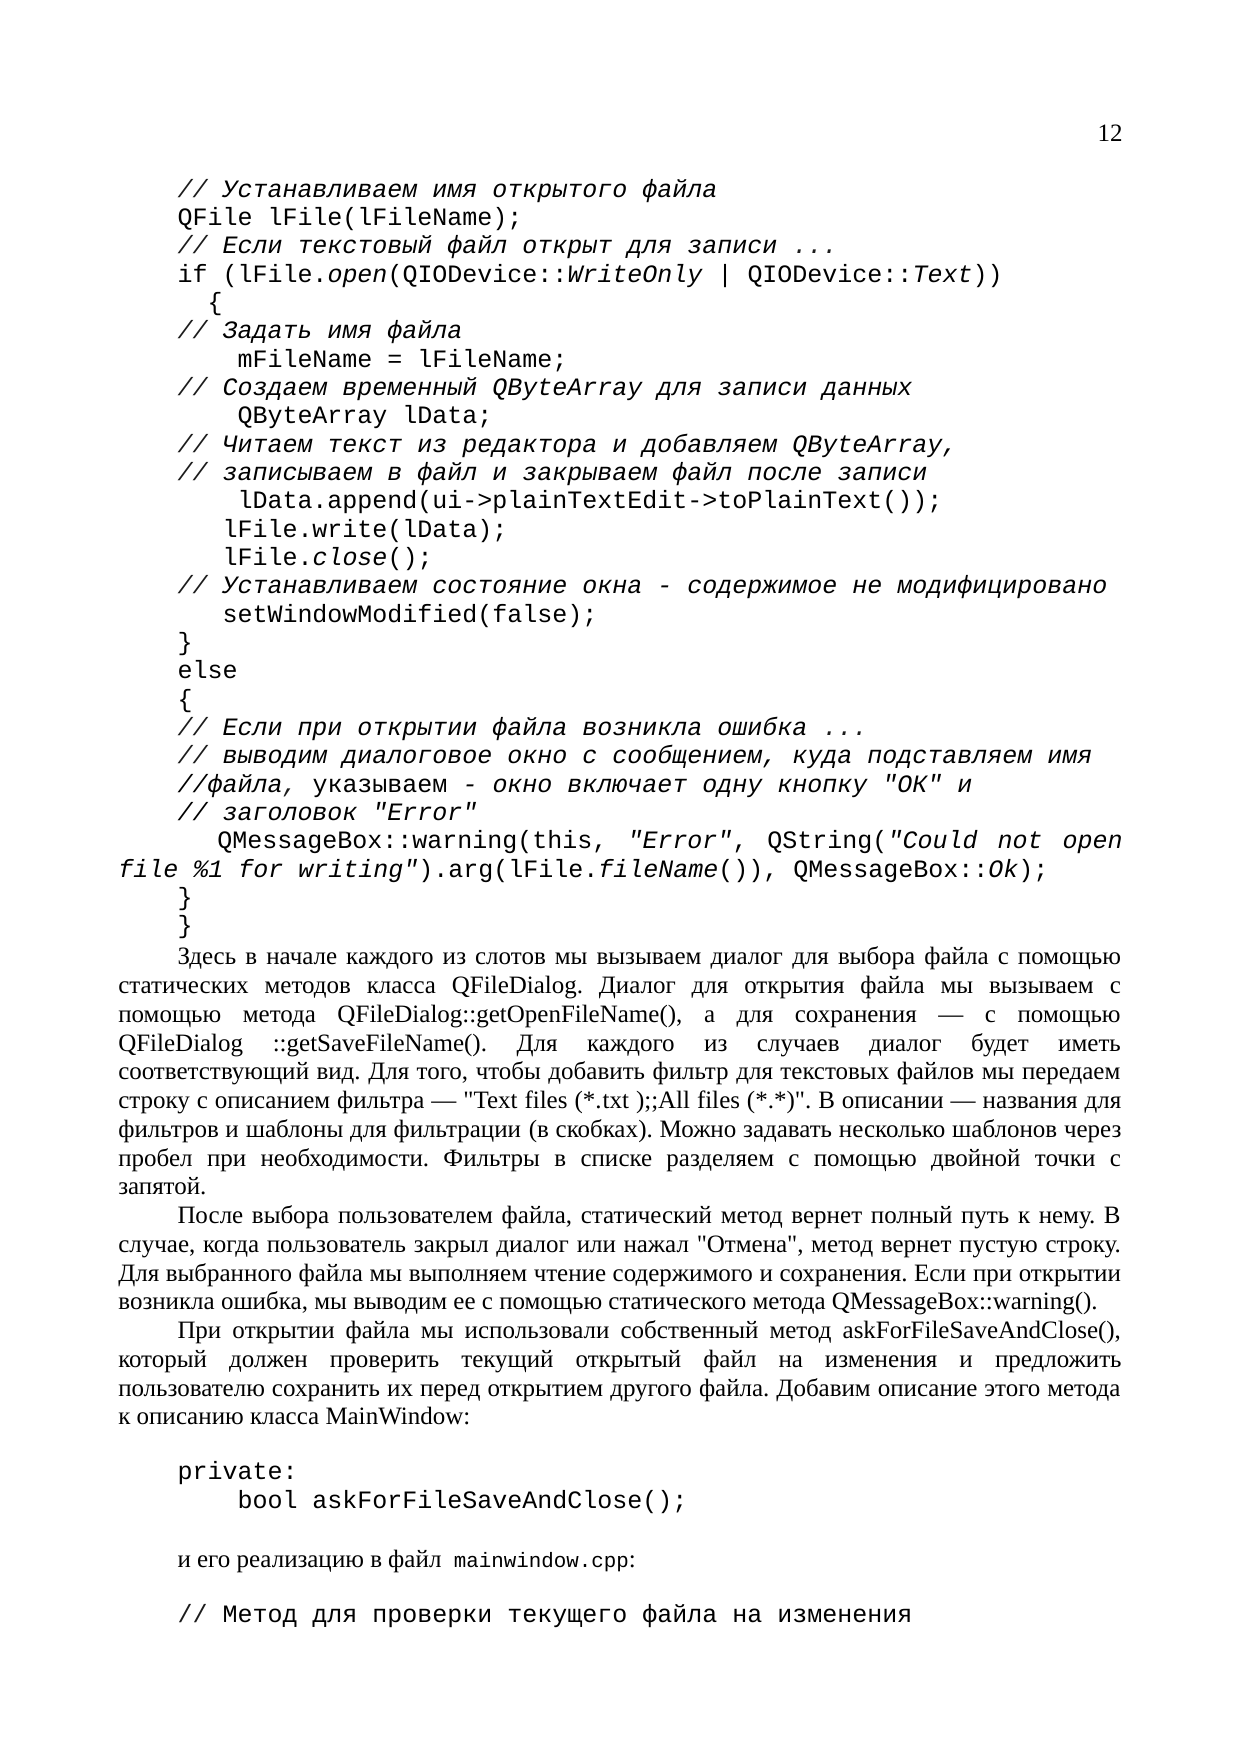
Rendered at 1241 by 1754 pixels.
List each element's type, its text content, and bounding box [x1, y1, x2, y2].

text bool askForFileSaveAndClose(); [118, 1487, 1122, 1516]
text // Задать имя файла [118, 318, 1122, 346]
text // Создаем временный QByteArray для записи данных [118, 375, 1122, 403]
text if (lFile.open(QIODevice::WriteOnly | QIODevice::Text)) [118, 261, 1122, 290]
text } [118, 913, 1122, 941]
text // Если текстовый файл открыт для записи ... [118, 233, 1122, 261]
text } [118, 885, 1122, 913]
text } [118, 630, 1122, 658]
text // выводим диалоговое окно с сообщением, куда подставляем имя [118, 743, 1122, 771]
text // Устанавливаем состояние окна - содержимое не модифицировано [118, 573, 1122, 601]
text { [118, 290, 1122, 318]
text При открытии файла мы использовали собственный метод askForFileSaveAndClose(), который должен проверить текущий открытый файл на изменения и предложить пользователю сохранить их перед открытием другого файла. Добавим описание этого метода к описанию класса MainWindow: [118, 1315, 1122, 1430]
text // Если при открытии файла возникла ошибка ... [118, 715, 1122, 743]
text QByteArray lData; [118, 403, 1122, 431]
text lFile.close(); [118, 545, 1122, 573]
text setWindowModified(false); [118, 601, 1122, 630]
text // Читаем текст из редактора и добавляем QByteArray, [118, 431, 1122, 460]
text { [118, 686, 1122, 715]
text // Устанавливаем имя открытого файла [118, 176, 1122, 205]
text Здесь в начале каждого из слотов мы вызываем диалог для выбора файла с помощью статических методов класса QFileDialog. Диалог для открытия файла мы вызываем с помощью метода QFileDialog::getOpenFileName(), а для сохранения — с помощью QFileDialog ::getSaveFileName(). Для каждого из случаев диалог будет иметь соответствующий вид. Для того, чтобы добавить фильтр для текстовых файлов мы передаем строку с описанием фильтра — "Text files (*.txt );;All files (*.*)". В описании — названия для фильтров и шаблоны для фильтрации (в скобках). Можно задавать несколько шаблонов через пробел при необходимости. Фильтры в списке разделяем с помощью двойной точки с запятой. [118, 941, 1122, 1200]
text QFile lFile(lFileName); [118, 205, 1122, 233]
text // записываем в файл и закрываем файл после записи [118, 460, 1122, 488]
text // заголовок "Error" [118, 800, 1122, 828]
text lFile.write(lData); [118, 516, 1122, 545]
text и его реализацию в файл mainwindow.cpp: [118, 1544, 1122, 1573]
text else [118, 658, 1122, 686]
text lData.append(ui->plainTextEdit->toPlainText()); [118, 488, 1122, 516]
text После выбора пользователем файла, статический метод вернет полный путь к нему. В случае, когда пользователь закрыл диалог или нажал "Отмена", метод вернет пустую строку. Для выбранного файла мы выполняем чтение содержимого и сохранения. Если при открытии возникла ошибка, мы выводим ее с помощью статического метода QMessageBox::warning(). [118, 1200, 1122, 1315]
text private: [118, 1459, 1122, 1487]
text // Метод для проверки текущего файла на изменения [118, 1602, 1122, 1630]
text //файла, указываем - окно включает одну кнопку "ОК" и [118, 771, 1122, 800]
text mFileName = lFileName; [118, 346, 1122, 375]
text QMessageBox::warning(this, "Error", QString("Could not open file %1 for writing").arg(lFile.fileName()), QMessageBox::Ok); [118, 828, 1122, 885]
